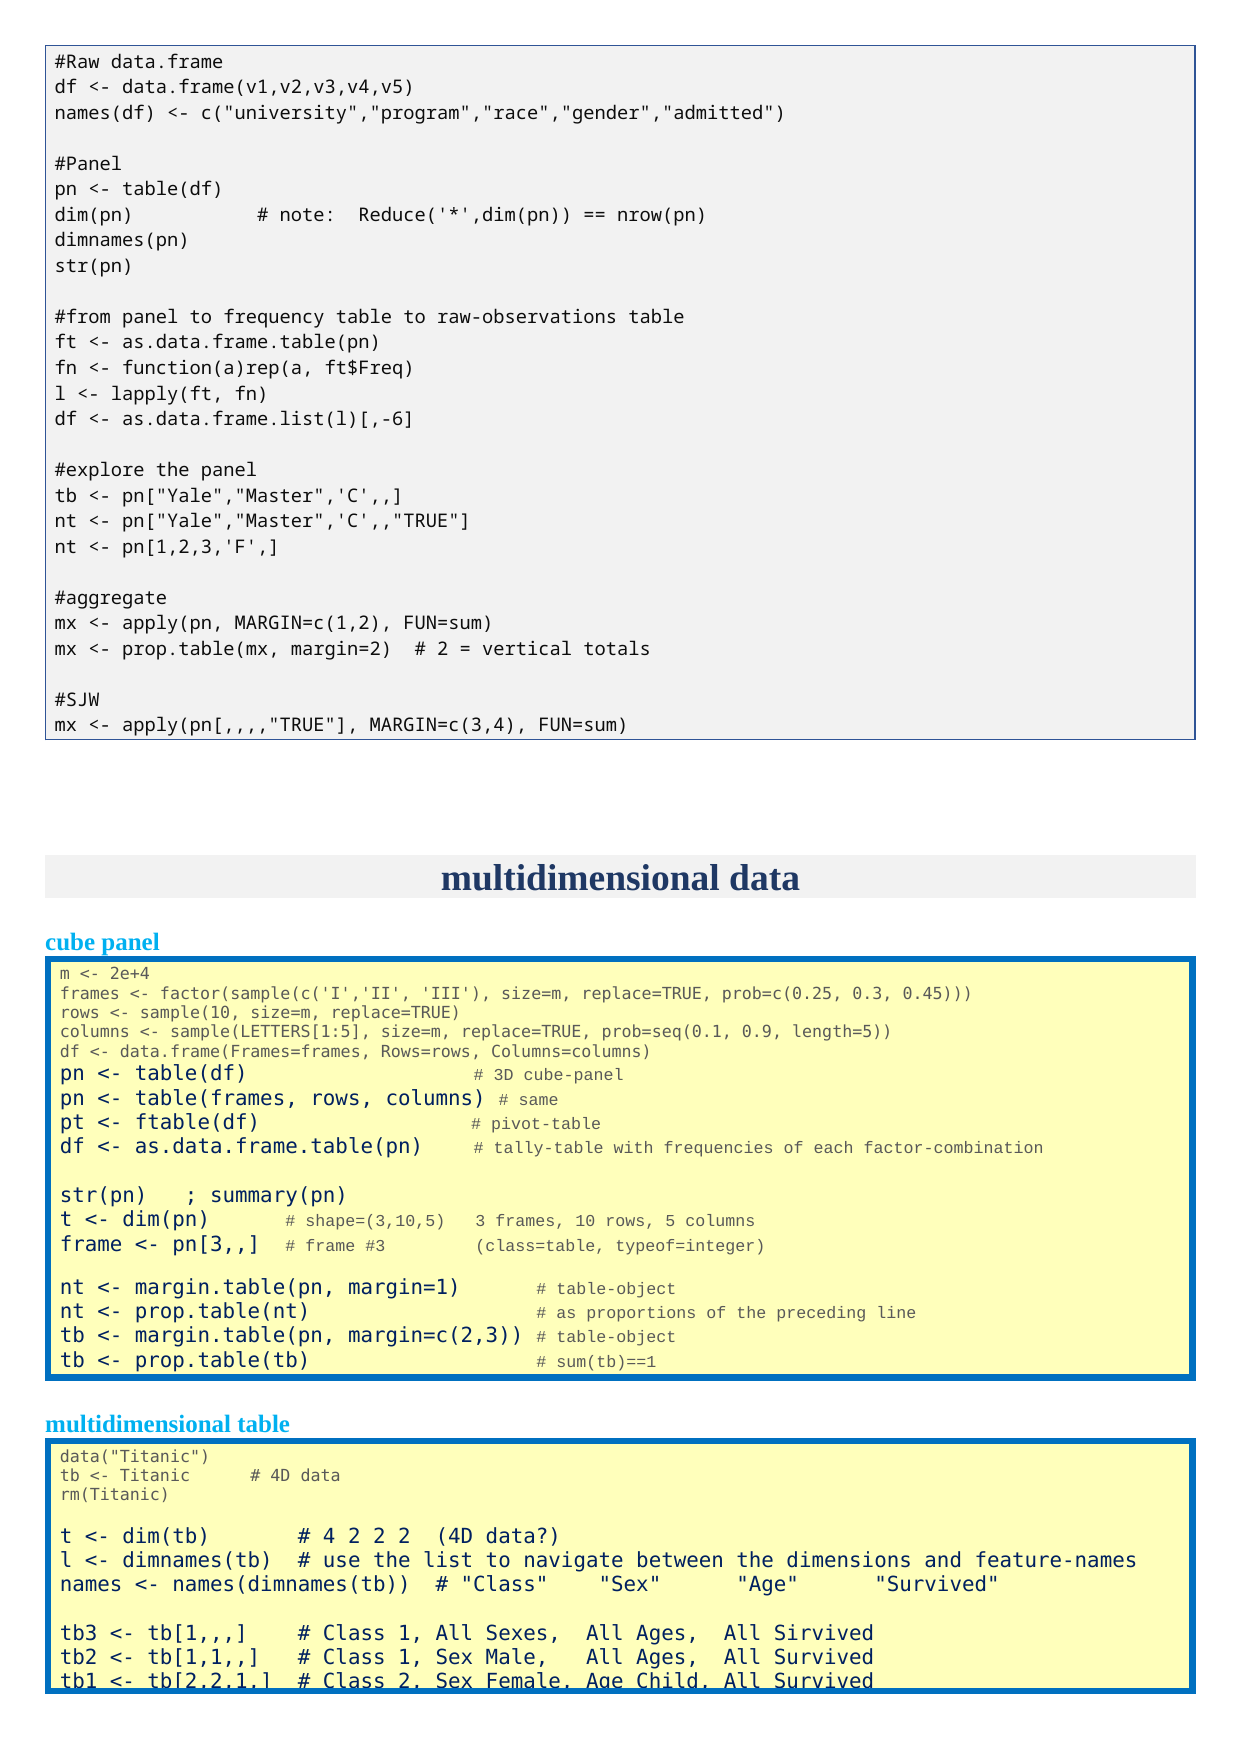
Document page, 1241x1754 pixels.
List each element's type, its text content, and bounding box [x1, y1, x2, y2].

text tb <- margin.table(pn, margin=c(2,3)) # table-object [51, 1315, 1189, 1339]
text t <- dim(pn) # shape=(3,10,5) 3 frames, 10 rows, 5 columns [51, 1199, 1189, 1223]
text pt <- ftable(df) # pivot-table [51, 1102, 1189, 1126]
text nt <- pn[1,2,3,'F',] [46, 530, 1194, 555]
text #Raw data.frame [46, 46, 1194, 71]
text ft <- as.data.frame.table(pn) [46, 326, 1194, 351]
text tb <- pn["Yale","Master",'C',,] [46, 479, 1194, 504]
text mx <- apply(pn, MARGIN=c(1,2), FUN=sum) [46, 606, 1194, 632]
text #SJW [46, 683, 1194, 708]
text nt <- margin.table(pn, margin=1) # table-object [51, 1266, 1189, 1291]
text pn <- table(df) [46, 173, 1194, 198]
title multidimensional table [45, 1409, 1196, 1438]
text t <- dim(tb) # 4 2 2 2 (4D data?) [51, 1516, 1189, 1540]
text df <- as.data.frame.table(pn) # tally-table with frequencies of each factor-combination [51, 1126, 1189, 1150]
text pn <- table(frames, rows, columns) # same [51, 1077, 1189, 1102]
text str(pn) [46, 249, 1194, 275]
text frames <- factor(sample(c('I','II', 'III'), size=m, replace=TRUE, prob=c(0.25, 0.3, 0.45))) [51, 975, 1189, 995]
text #explore the panel [46, 453, 1194, 479]
text mx <- apply(pn[,,,,"TRUE"], MARGIN=c(3,4), FUN=sum) [46, 708, 1194, 739]
text tb <- Titanic # 4D data [51, 1457, 1189, 1477]
text tb <- prop.table(tb) # sum(tb)==1 [51, 1339, 1189, 1374]
text dimnames(pn) [46, 224, 1194, 249]
text #Panel [46, 147, 1194, 173]
text df <- as.data.frame.list(l)[,-6] [46, 402, 1194, 428]
text frame <- pn[3,,] # frame #3 (class=table, typeof=integer) [51, 1223, 1189, 1248]
text #aggregate [46, 581, 1194, 606]
text tb3 <- tb[1,,,] # Class 1, All Sexes, All Ages, All Sirvived [51, 1613, 1189, 1637]
text mx <- prop.table(mx, margin=2) # 2 = vertical totals [46, 632, 1194, 657]
text l <- lapply(ft, fn) [46, 377, 1194, 402]
title cube panel [45, 927, 1196, 956]
text #from panel to frequency table to raw-observations table [46, 300, 1194, 326]
text str(pn) ; summary(pn) [51, 1174, 1189, 1199]
text df <- data.frame(Frames=frames, Rows=rows, Columns=columns) [51, 1033, 1189, 1053]
text rows <- sample(10, size=m, replace=TRUE) [51, 995, 1189, 1014]
text data("Titanic") [51, 1444, 1189, 1457]
text nt <- pn["Yale","Master",'C',,"TRUE"] [46, 504, 1194, 530]
text rm(Titanic) [51, 1477, 1189, 1496]
text names(df) <- c("university","program","race","gender","admitted") [46, 96, 1194, 122]
text tb1 <- tb[2,2,1,] # Class 2, Sex Female, Age Child, All Survived [51, 1661, 1189, 1688]
text columns <- sample(LETTERS[1:5], size=m, replace=TRUE, prob=seq(0.1, 0.9, length=5)) [51, 1014, 1189, 1033]
text nt <- prop.table(nt) # as proportions of the preceding line [51, 1291, 1189, 1315]
text fn <- function(a)rep(a, ft$Freq) [46, 351, 1194, 377]
text pn <- table(df) # 3D cube-panel [51, 1053, 1189, 1077]
text dim(pn) # note: Reduce('*',dim(pn)) == nrow(pn) [46, 198, 1194, 224]
text m <- 2e+4 [51, 962, 1189, 975]
text l <- dimnames(tb) # use the list to navigate between the dimensions and feature-names [51, 1540, 1189, 1564]
text tb2 <- tb[1,1,,] # Class 1, Sex Male, All Ages, All Survived [51, 1637, 1189, 1661]
text df <- data.frame(v1,v2,v3,v4,v5) [46, 71, 1194, 96]
text names <- names(dimnames(tb)) # "Class" "Sex" "Age" "Survived" [51, 1564, 1189, 1588]
subtitle multidimensional data [45, 855, 1196, 898]
